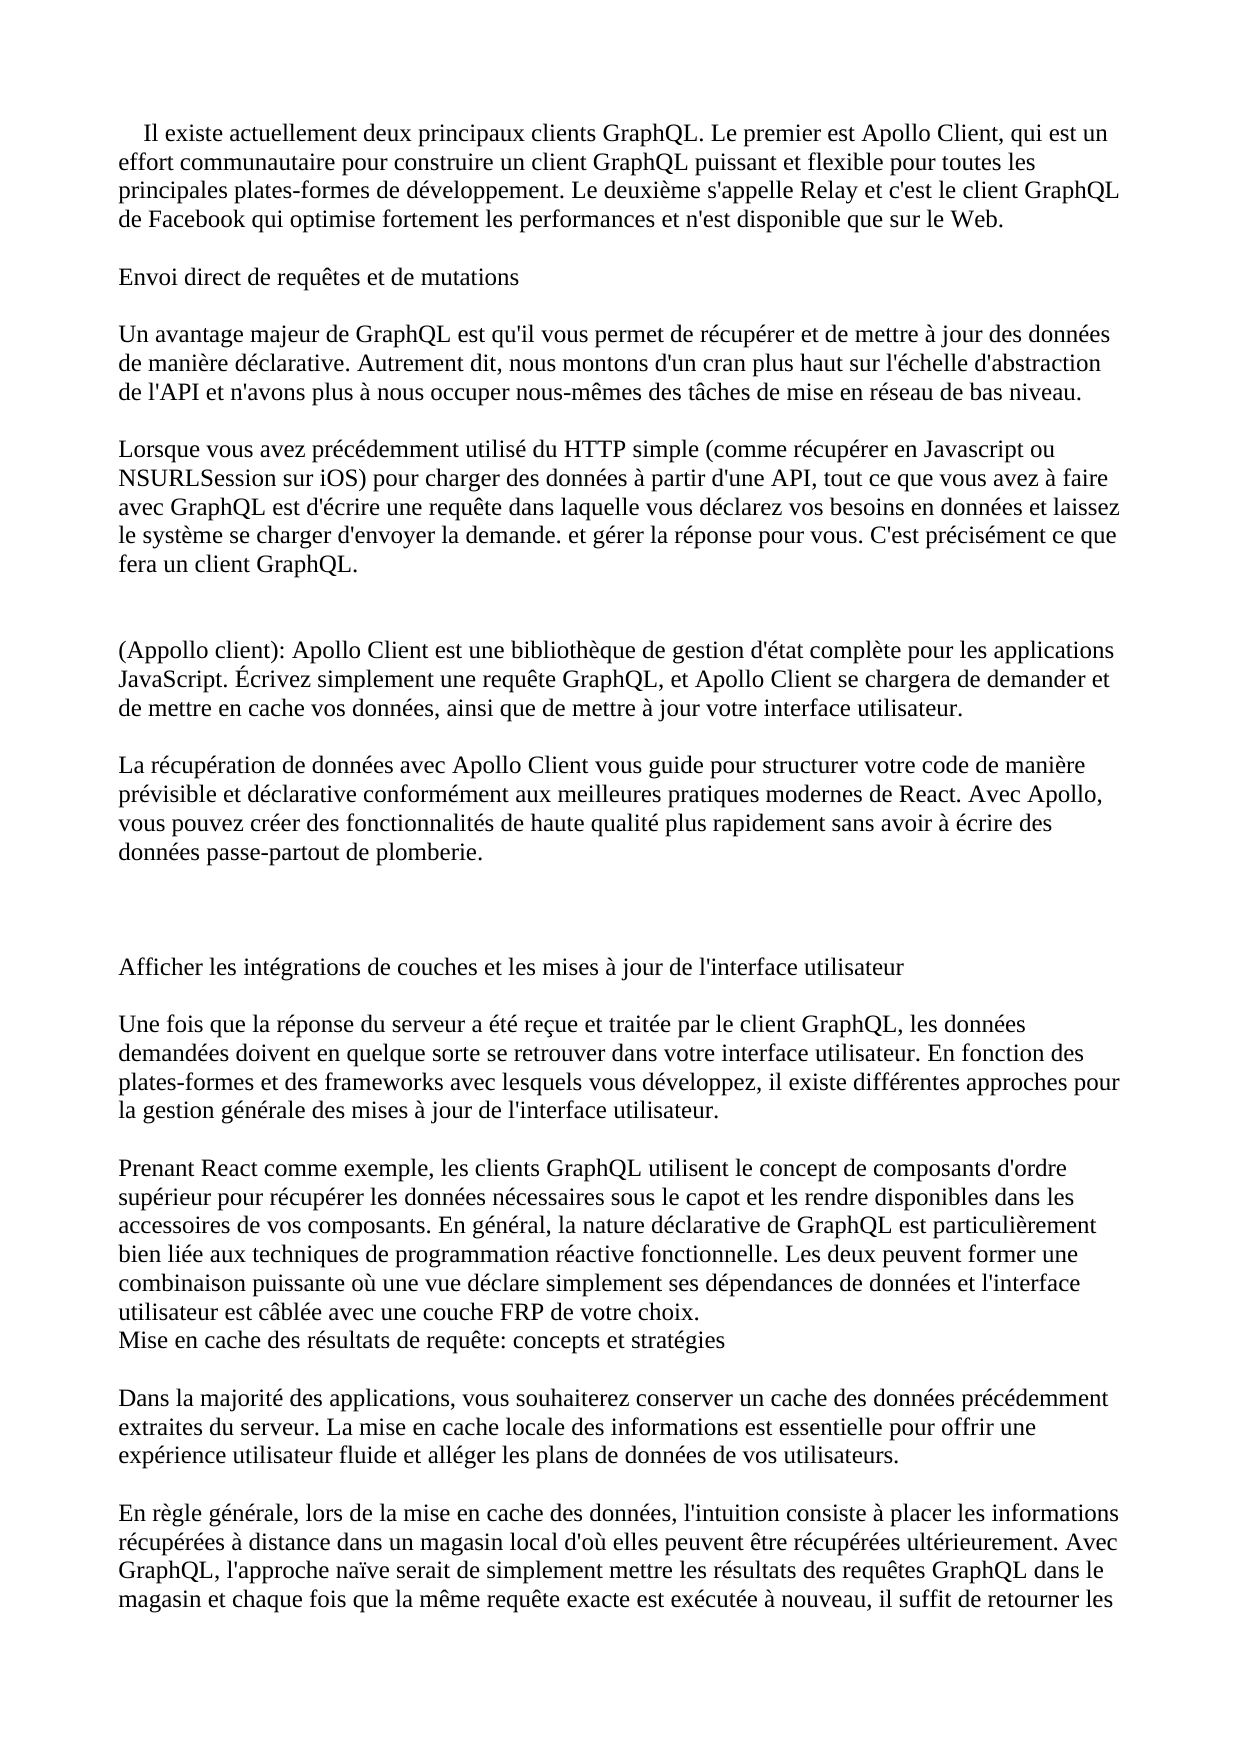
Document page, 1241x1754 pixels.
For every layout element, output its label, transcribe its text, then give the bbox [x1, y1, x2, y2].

text Afficher les intégrations de couches et les mises à jour de l'interface utilisateur Une fois que la réponse du serveur a été reçue et traitée par le client GraphQL, les données demandées doivent en quelque sorte se retrouver dans votre interface utilisateur. En fonction des plates-formes et des frameworks avec lesquels vous développez, il existe différentes approches pour la gestion générale des mises à jour de l'interface utilisateur. Prenant React comme exemple, les clients GraphQL utilisent le concept de composants d'ordre supérieur pour récupérer les données nécessaires sous le capot et les rendre disponibles dans les accessoires de vos composants. En général, la nature déclarative de GraphQL est particulièrement bien liée aux techniques de programmation réactive fonctionnelle. Les deux peuvent former une combinaison puissante où une vue déclare simplement ses dépendances de données et l'interface utilisateur est câblée avec une couche FRP de votre choix. Mise en cache des résultats de requête: concepts et stratégies Dans la majorité des applications, vous souhaiterez conserver un cache des données précédemment extraites du serveur. La mise en cache locale des informations est essentielle pour offrir une expérience utilisateur fluide et alléger les plans de données de vos utilisateurs. En règle générale, lors de la mise en cache des données, l'intuition consiste à placer les informations récupérées à distance dans un magasin local d'où elles peuvent être récupérées ultérieurement. Avec GraphQL, l'approche naïve serait de simplement mettre les résultats des requêtes GraphQL dans le magasin et chaque fois que la même requête exacte est exécutée à nouveau, il suffit de retourner les [118, 952, 1122, 1613]
text (Appollo client): Apollo Client est une bibliothèque de gestion d'état complète pour les applications JavaScript. Écrivez simplement une requête GraphQL, et Apollo Client se chargera de demander et de mettre en cache vos données, ainsi que de mettre à jour votre interface utilisateur. La récupération de données avec Apollo Client vous guide pour structurer votre code de manière prévisible et déclarative conformément aux meilleures pratiques modernes de React. Avec Apollo, vous pouvez créer des fonctionnalités de haute qualité plus rapidement sans avoir à écrire des données passe-partout de plomberie. [118, 636, 1122, 866]
text Il existe actuellement deux principaux clients GraphQL. Le premier est Apollo Client, qui est un effort communautaire pour construire un client GraphQL puissant et flexible pour toutes les principales plates-formes de développement. Le deuxième s'appelle Relay et c'est le client GraphQL de Facebook qui optimise fortement les performances et n'est disponible que sur le Web. Envoi direct de requêtes et de mutations Un avantage majeur de GraphQL est qu'il vous permet de récupérer et de mettre à jour des données de manière déclarative. Autrement dit, nous montons d'un cran plus haut sur l'échelle d'abstraction de l'API et n'avons plus à nous occuper nous-mêmes des tâches de mise en réseau de bas niveau. Lorsque vous avez précédemment utilisé du HTTP simple (comme récupérer en Javascript ou NSURLSession sur iOS) pour charger des données à partir d'une API, tout ce que vous avez à faire avec GraphQL est d'écrire une requête dans laquelle vous déclarez vos besoins en données et laissez le système se charger d'envoyer la demande. et gérer la réponse pour vous. C'est précisément ce que fera un client GraphQL. [118, 118, 1122, 578]
